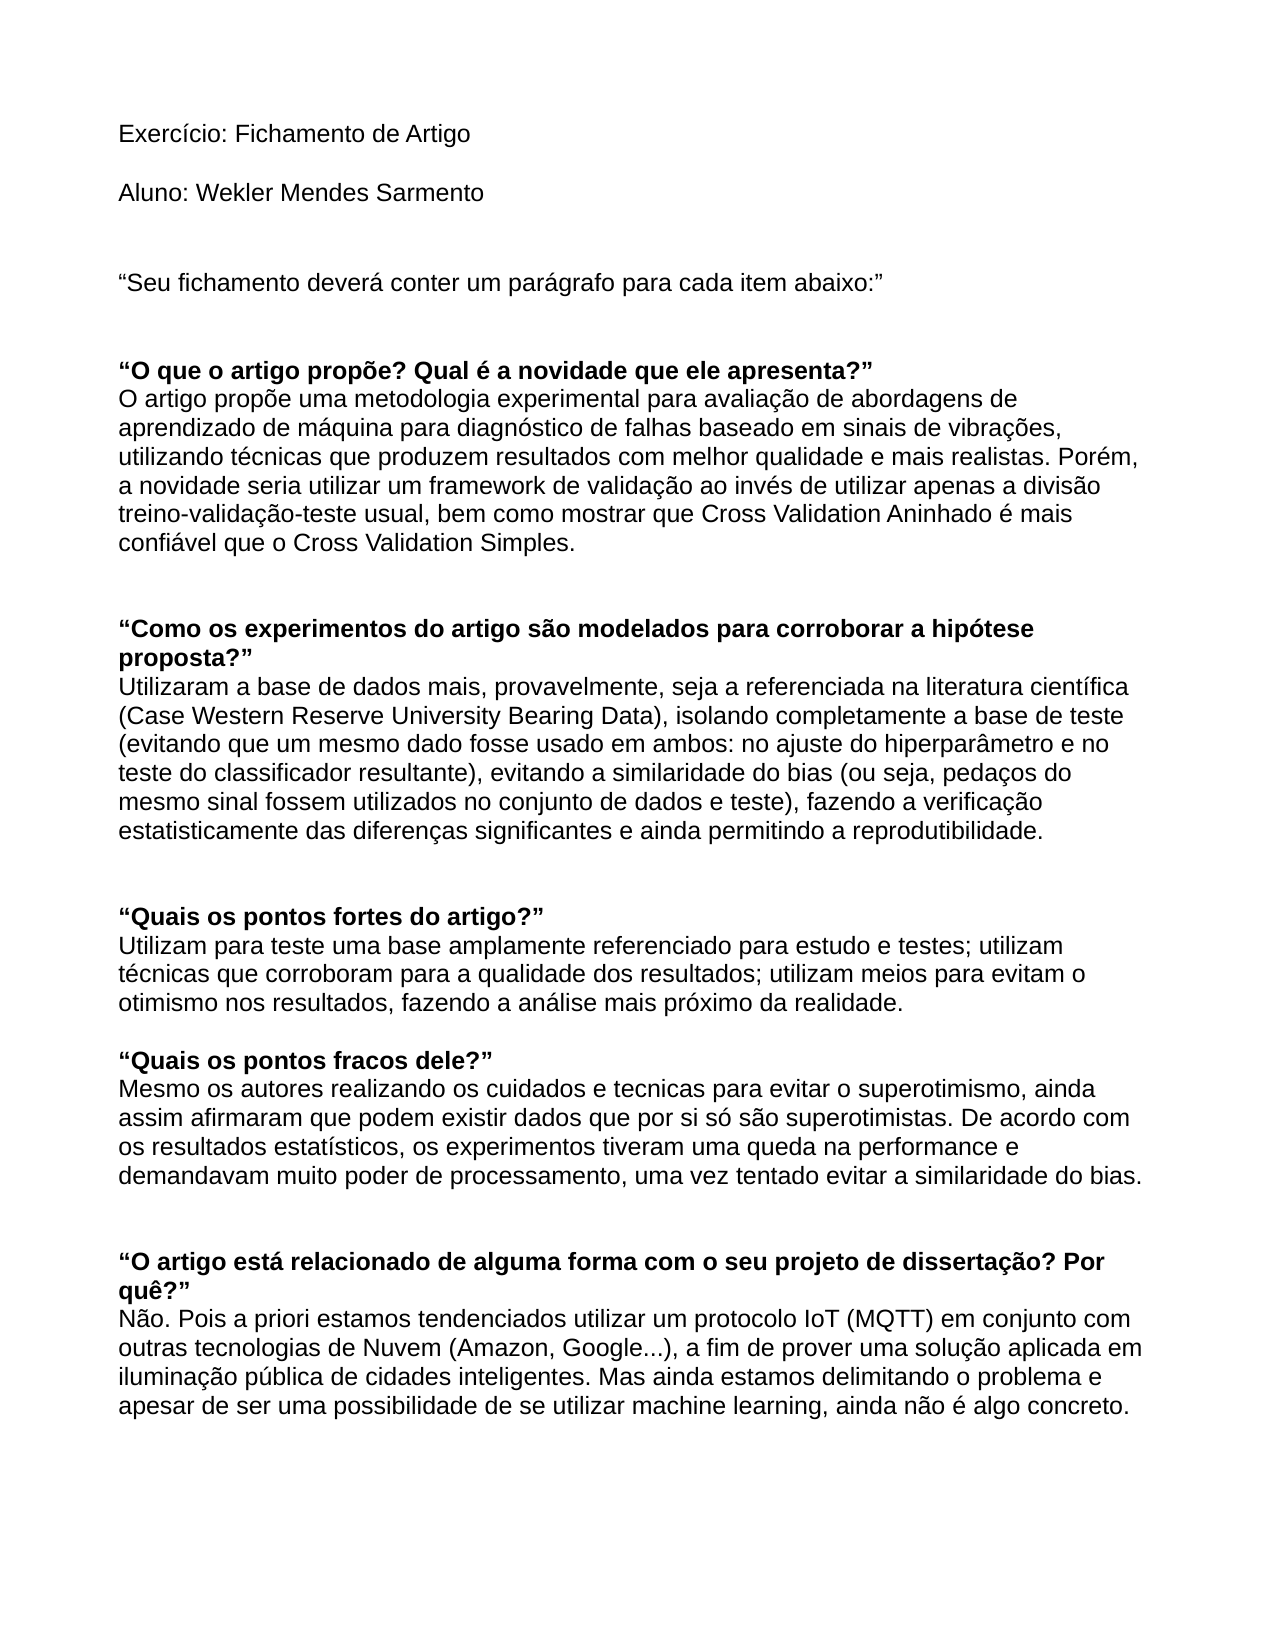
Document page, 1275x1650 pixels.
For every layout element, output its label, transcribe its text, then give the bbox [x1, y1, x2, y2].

text O artigo propõe uma metodologia experimental para avaliação de abordagens de aprendizado de máquina para diagnóstico de falhas baseado em sinais de vibrações, utilizando técnicas que produzem resultados com melhor qualidade e mais realistas. Porém, a novidade seria utilizar um framework de validação ao invés de utilizar apenas a divisão treino-validação-teste usual, bem como mostrar que Cross Validation Aninhado é mais confiável que o Cross Validation Simples. [118, 384, 1157, 557]
text Exercício: Fichamento de Artigo [118, 118, 1157, 148]
text Não. Pois a priori estamos tendenciados utilizar um protocolo IoT (MQTT) em conjunto com outras tecnologias de Nuvem (Amazon, Google...), a fim de prover uma solução aplicada em iluminação pública de cidades inteligentes. Mas ainda estamos delimitando o problema e apesar de ser uma possibilidade de se utilizar machine learning, ainda não é algo concreto. [118, 1304, 1157, 1419]
text Aluno: Wekler Mendes Sarmento [118, 177, 1157, 207]
text “Seu fichamento deverá conter um parágrafo para cada item abaixo:” [118, 267, 1157, 296]
text “O que o artigo propõe? Qual é a novidade que ele apresenta?” [118, 356, 1157, 384]
text “Como os experimentos do artigo são modelados para corroborar a hipótese proposta?” [118, 614, 1157, 672]
text Mesmo os autores realizando os cuidados e tecnicas para evitar o superotimismo, ainda assim afirmaram que podem existir dados que por si só são superotimistas. De acordo com os resultados estatísticos, os experimentos tiveram uma queda na performance e demandavam muito poder de processamento, uma vez tentado evitar a similaridade do bias. [118, 1074, 1157, 1189]
text Utilizam para teste uma base amplamente referenciado para estudo e testes; utilizam técnicas que corroboram para a qualidade dos resultados; utilizam meios para evitam o otimismo nos resultados, fazendo a análise mais próximo da realidade. [118, 931, 1157, 1017]
text “O artigo está relacionado de alguma forma com o seu projeto de dissertação? Por quê?” [118, 1247, 1157, 1304]
text “Quais os pontos fortes do artigo?” [118, 902, 1157, 931]
text “Quais os pontos fracos dele?” [118, 1046, 1157, 1074]
text Utilizaram a base de dados mais, provavelmente, seja a referenciada na literatura científica (Case Western Reserve University Bearing Data), isolando completamente a base de teste (evitando que um mesmo dado fosse usado em ambos: no ajuste do hiperparâmetro e no teste do classificador resultante), evitando a similaridade do bias (ou seja, pedaços do mesmo sinal fossem utilizados no conjunto de dados e teste), fazendo a verificação estatisticamente das diferenças significantes e ainda permitindo a reprodutibilidade. [118, 672, 1157, 844]
